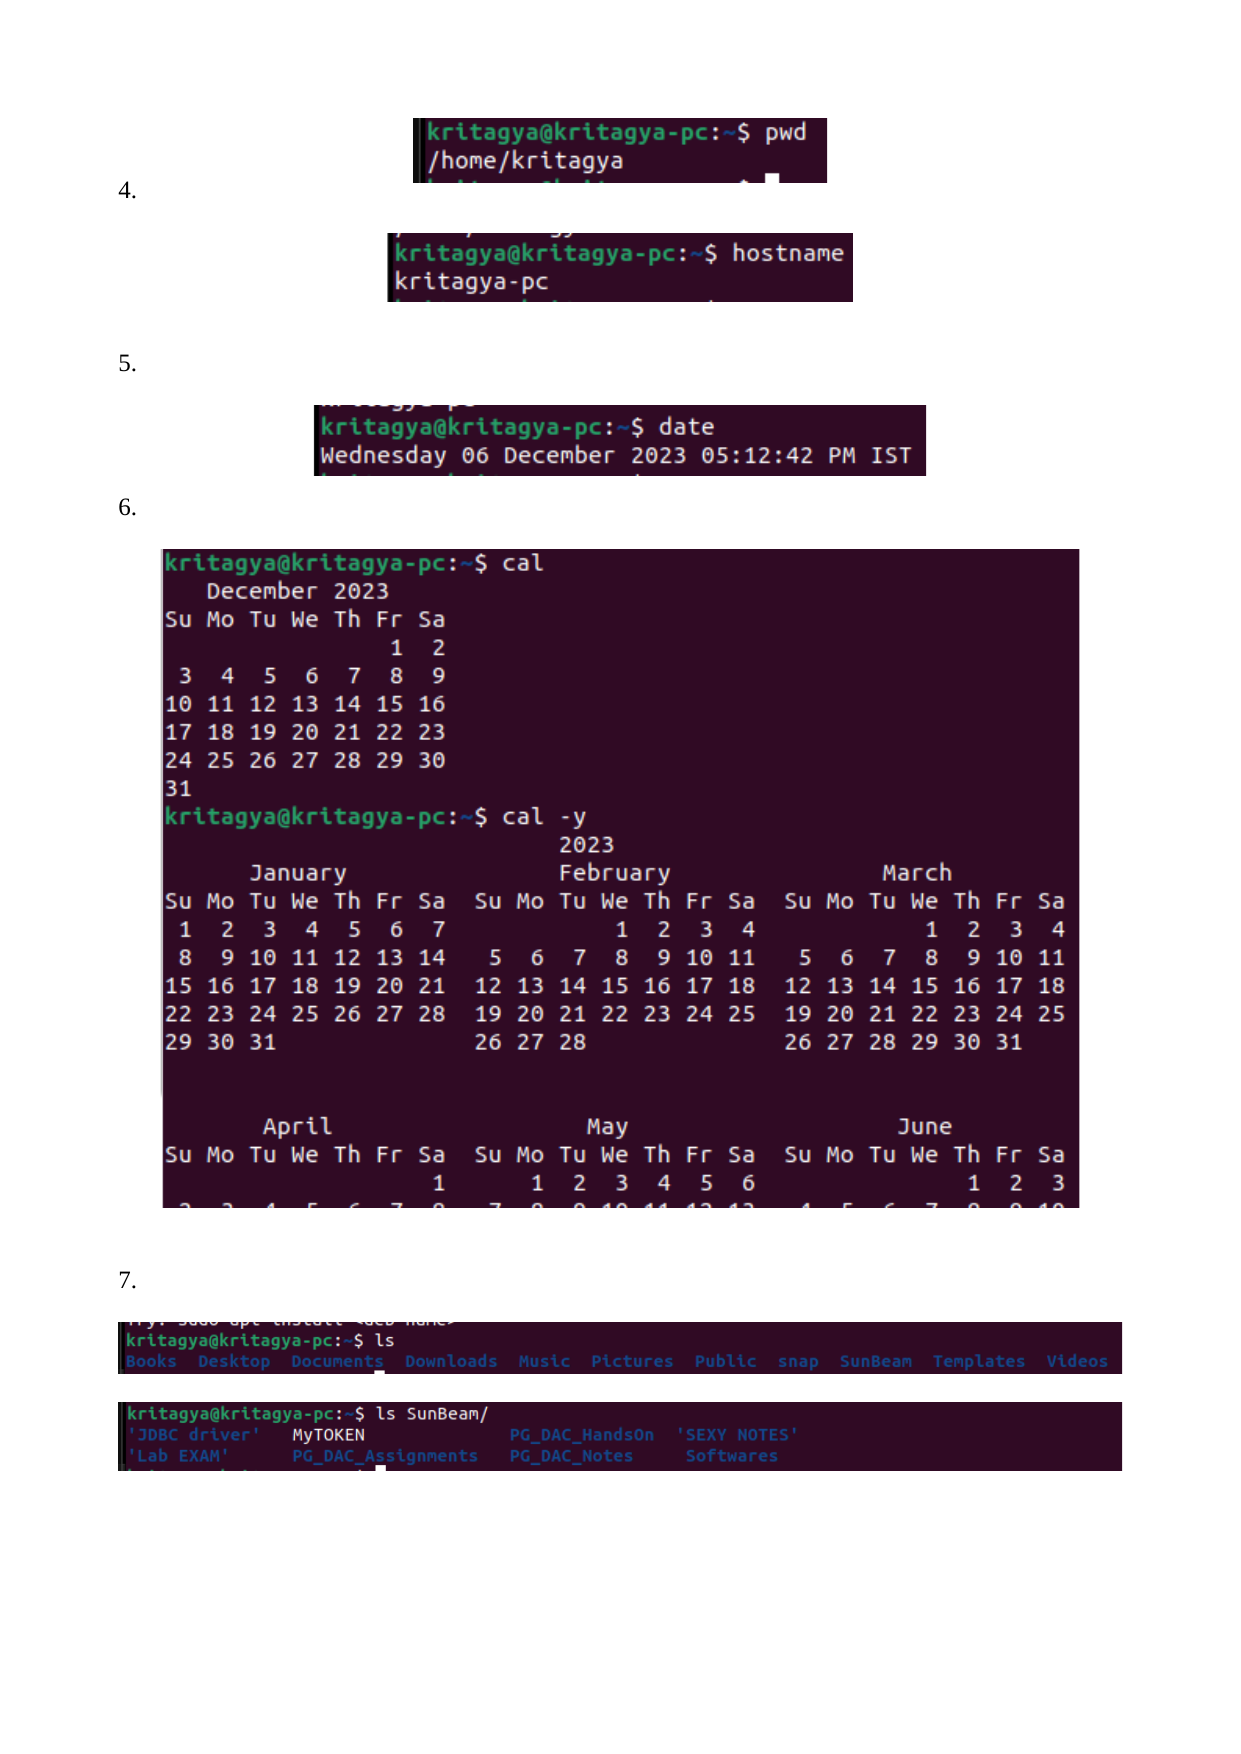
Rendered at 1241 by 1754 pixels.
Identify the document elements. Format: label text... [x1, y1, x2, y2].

text 5. [118, 348, 1122, 377]
picture [118, 1322, 1123, 1374]
picture [313, 405, 927, 476]
text 6. [118, 492, 1122, 521]
text 4. [118, 176, 1122, 204]
picture [118, 1402, 1123, 1471]
text 7. [118, 1265, 1122, 1293]
picture [387, 233, 853, 302]
picture [413, 118, 828, 183]
picture [160, 549, 1080, 1208]
